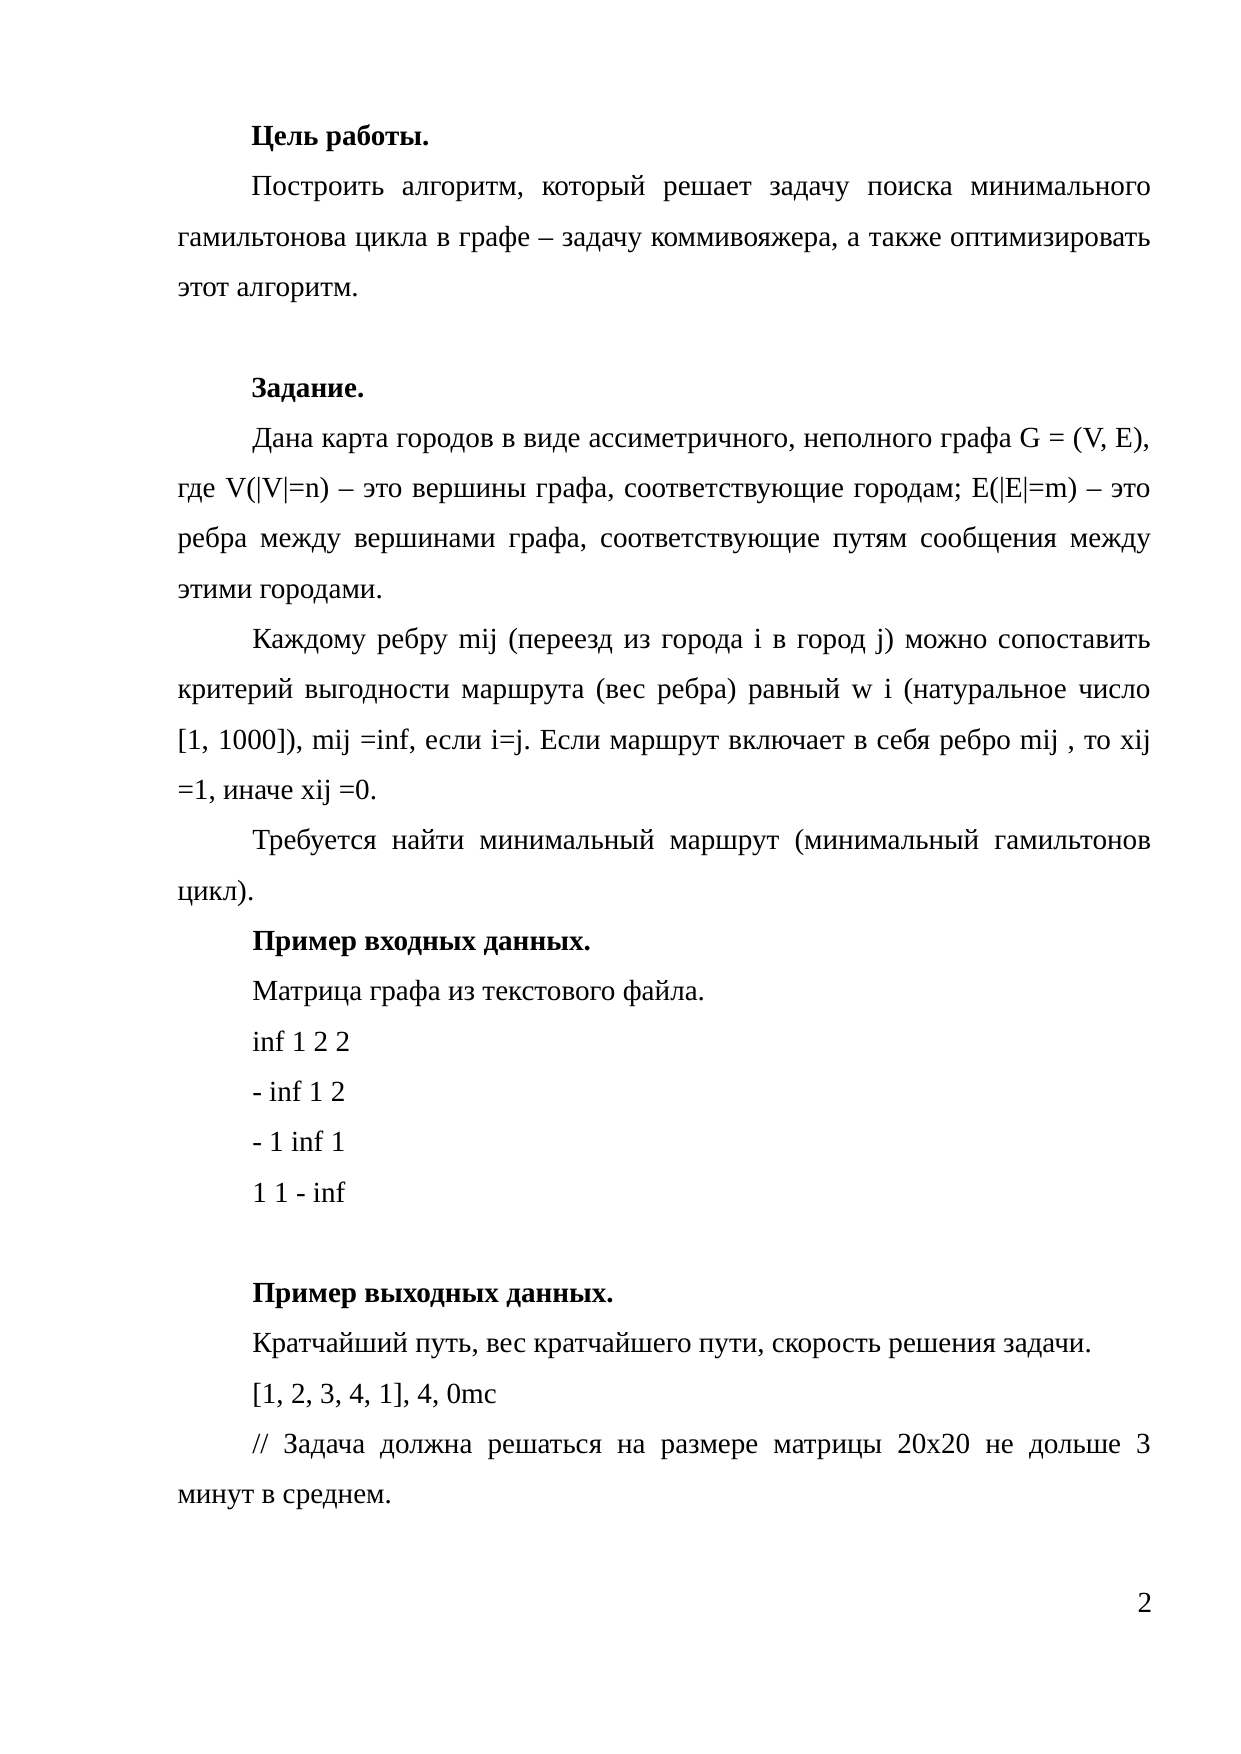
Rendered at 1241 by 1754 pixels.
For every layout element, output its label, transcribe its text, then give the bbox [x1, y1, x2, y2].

text - inf 1 2 [177, 1074, 1152, 1108]
text - 1 inf 1 [177, 1124, 1152, 1158]
text Пример выходных данных. [177, 1275, 1152, 1309]
subtitle Цель работы. [177, 118, 1152, 152]
text Матрица графа из текстового файла. [177, 973, 1152, 1007]
text Построить алгоритм, который решает задачу поиска минимального гамильтонова цикла в графе – задачу коммивояжера, а также оптимизировать этот алгоритм. [177, 168, 1152, 303]
text [1, 2, 3, 4, 1], 4, 0mc [177, 1376, 1152, 1409]
text inf 1 2 2 [177, 1024, 1152, 1057]
text Кратчайший путь, вес кратчайшего пути, скорость решения задачи. [177, 1326, 1152, 1359]
text // Задача должна решаться на размере матрицы 20х20 не дольше 3 минут в среднем. [177, 1426, 1152, 1510]
text Пример входных данных. [177, 923, 1152, 957]
text Требуется найти минимальный маршрут (минимальный гамильтонов цикл). [177, 822, 1152, 906]
text Дана карта городов в виде ассиметричного, неполного графа G = (V, E), где V(|V|=n) – это вершины графа, соответствующие городам; E(|E|=m) – это ребра между вершинами графа, соответствующие путям сообщения между этими городами. [177, 420, 1152, 604]
text Задание. [177, 370, 1152, 403]
text Каждому ребру mij (переезд из города i в город j) можно сопоставить критерий выгодности маршрута (вес ребра) равный w i (натуральное число [1, 1000]), mij =inf, если i=j. Если маршрут включает в себя ребро mij , то xij =1, иначе xij =0. [177, 621, 1152, 806]
text 1 1 - inf [177, 1175, 1152, 1208]
